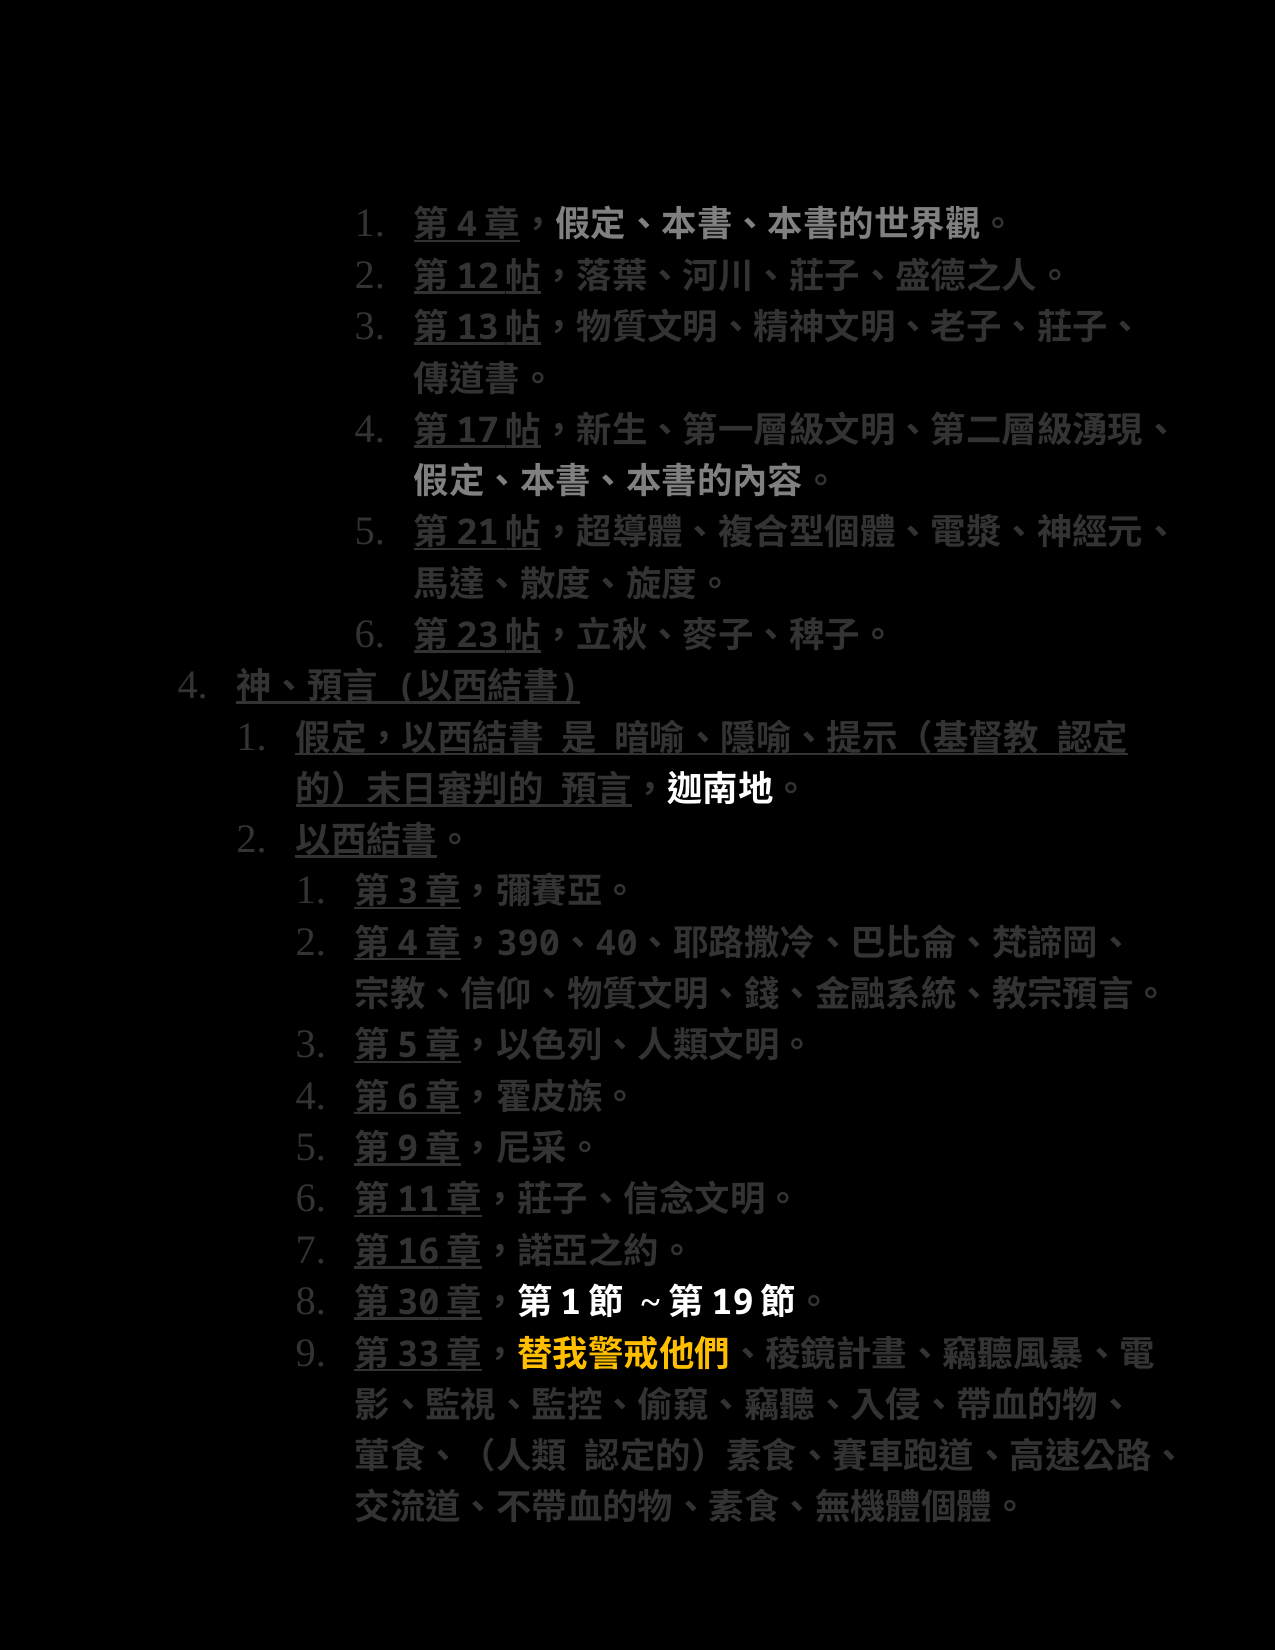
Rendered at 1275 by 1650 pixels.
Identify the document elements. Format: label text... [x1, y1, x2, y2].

list 第30章，第1節 ~ 第19節。 [295, 1273, 1157, 1325]
list 第6章，霍皮族。 [295, 1068, 1157, 1119]
list 第17帖，新生、第一層級文明、第二層級湧現、假定、本書、本書的內容。 [354, 401, 1157, 504]
list 第5章，以色列、人類文明。 [295, 1017, 1157, 1068]
list 第12帖，落葉、河川、莊子、盛德之人。 [354, 247, 1157, 298]
list 第16章，諾亞之約。 [295, 1222, 1157, 1273]
list 第33章，替我警戒他們、稜鏡計畫、竊聽風暴、電影、監視、監控、偷窺、竊聽、入侵、帶血的物、葷食、（人類 認定的）素食、賽車跑道、高速公路、交流道、不帶血的物、素食、無機體個體。 [295, 1325, 1157, 1530]
list 第4章，假定、本書、本書的世界觀。 [354, 196, 1157, 247]
list 第4章，390、40、耶路撒冷、巴比侖、梵諦岡、宗教、信仰、物質文明、錢、金融系統、教宗預言。 [295, 914, 1157, 1017]
list 第23帖，立秋、麥子、稗子。 [354, 606, 1157, 658]
list 神、預言 (以西結書) [177, 658, 1157, 709]
list 第3章，彌賽亞。 [295, 863, 1157, 914]
list 第21帖，超導體、複合型個體、電漿、神經元、馬達、散度、旋度。 [354, 504, 1157, 606]
list 以西結書。 [236, 812, 1157, 863]
list 第11章，莊子、信念文明。 [295, 1171, 1157, 1222]
list 第13帖，物質文明、精神文明、老子、莊子、傳道書。 [354, 298, 1157, 401]
list 第9章，尼采。 [295, 1119, 1157, 1171]
list 假定，以西結書 是 暗喻、隱喻、提示（基督教 認定的）末日審判的 預言，迦南地。 [236, 709, 1157, 812]
